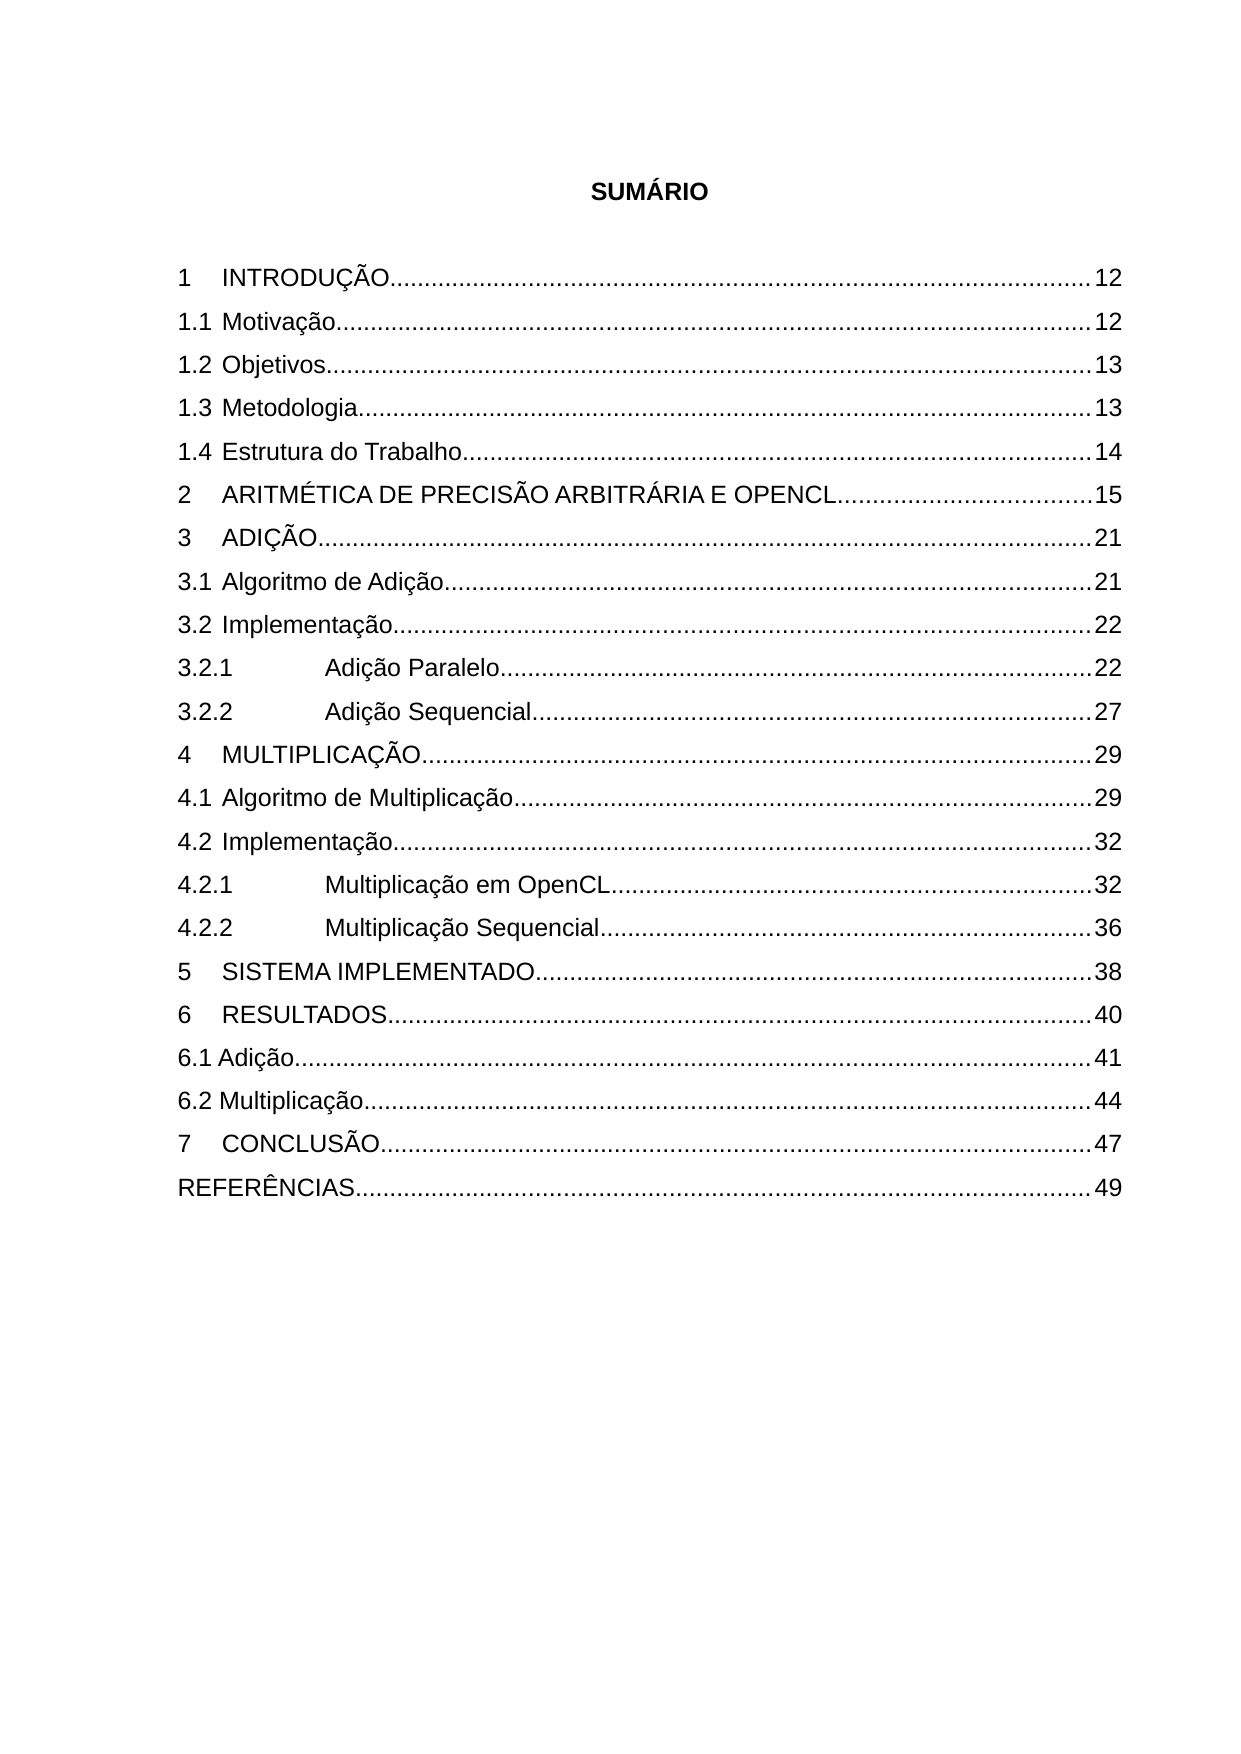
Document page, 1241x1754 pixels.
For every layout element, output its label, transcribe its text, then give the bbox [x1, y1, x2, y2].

text 3.2.1 Adição Paralelo 22 [177, 653, 1122, 682]
text 4.2.1 Multiplicação em OpenCL 32 [177, 870, 1122, 899]
text 3.2 Implementação 22 [177, 610, 1122, 639]
text 3 ADIÇÃO 21 [177, 523, 1122, 552]
text 5 SISTEMA IMPLEMENTADO 38 [177, 957, 1122, 985]
text 6.1 Adição 41 [177, 1043, 1122, 1072]
text 1 INTRODUÇÃO 12 [177, 263, 1122, 292]
text REFERÊNCIAS 49 [177, 1173, 1122, 1202]
text 1.2 Objetivos 13 [177, 350, 1122, 379]
text 4.2.2 Multiplicação Sequencial 36 [177, 913, 1122, 942]
text 1.3 Metodologia 13 [177, 393, 1122, 422]
text 4.2 Implementação 32 [177, 827, 1122, 856]
text 1.1 Motivação 12 [177, 307, 1122, 336]
text SUMÁRIO [177, 177, 1122, 206]
text 2 ARITMÉTICA DE PRECISÃO ARBITRÁRIA E OPENCL 15 [177, 480, 1122, 509]
text 6 RESULTADOS 40 [177, 1000, 1122, 1029]
text 4.1 Algoritmo de Multiplicação 29 [177, 783, 1122, 812]
text 6.2 Multiplicação 44 [177, 1086, 1122, 1115]
text 3.2.2 Adição Sequencial 27 [177, 697, 1122, 726]
text 4 MULTIPLICAÇÃO 29 [177, 740, 1122, 769]
text 1.4 Estrutura do Trabalho 14 [177, 437, 1122, 466]
text 3.1 Algoritmo de Adição 21 [177, 567, 1122, 596]
text 7 CONCLUSÃO 47 [177, 1129, 1122, 1158]
